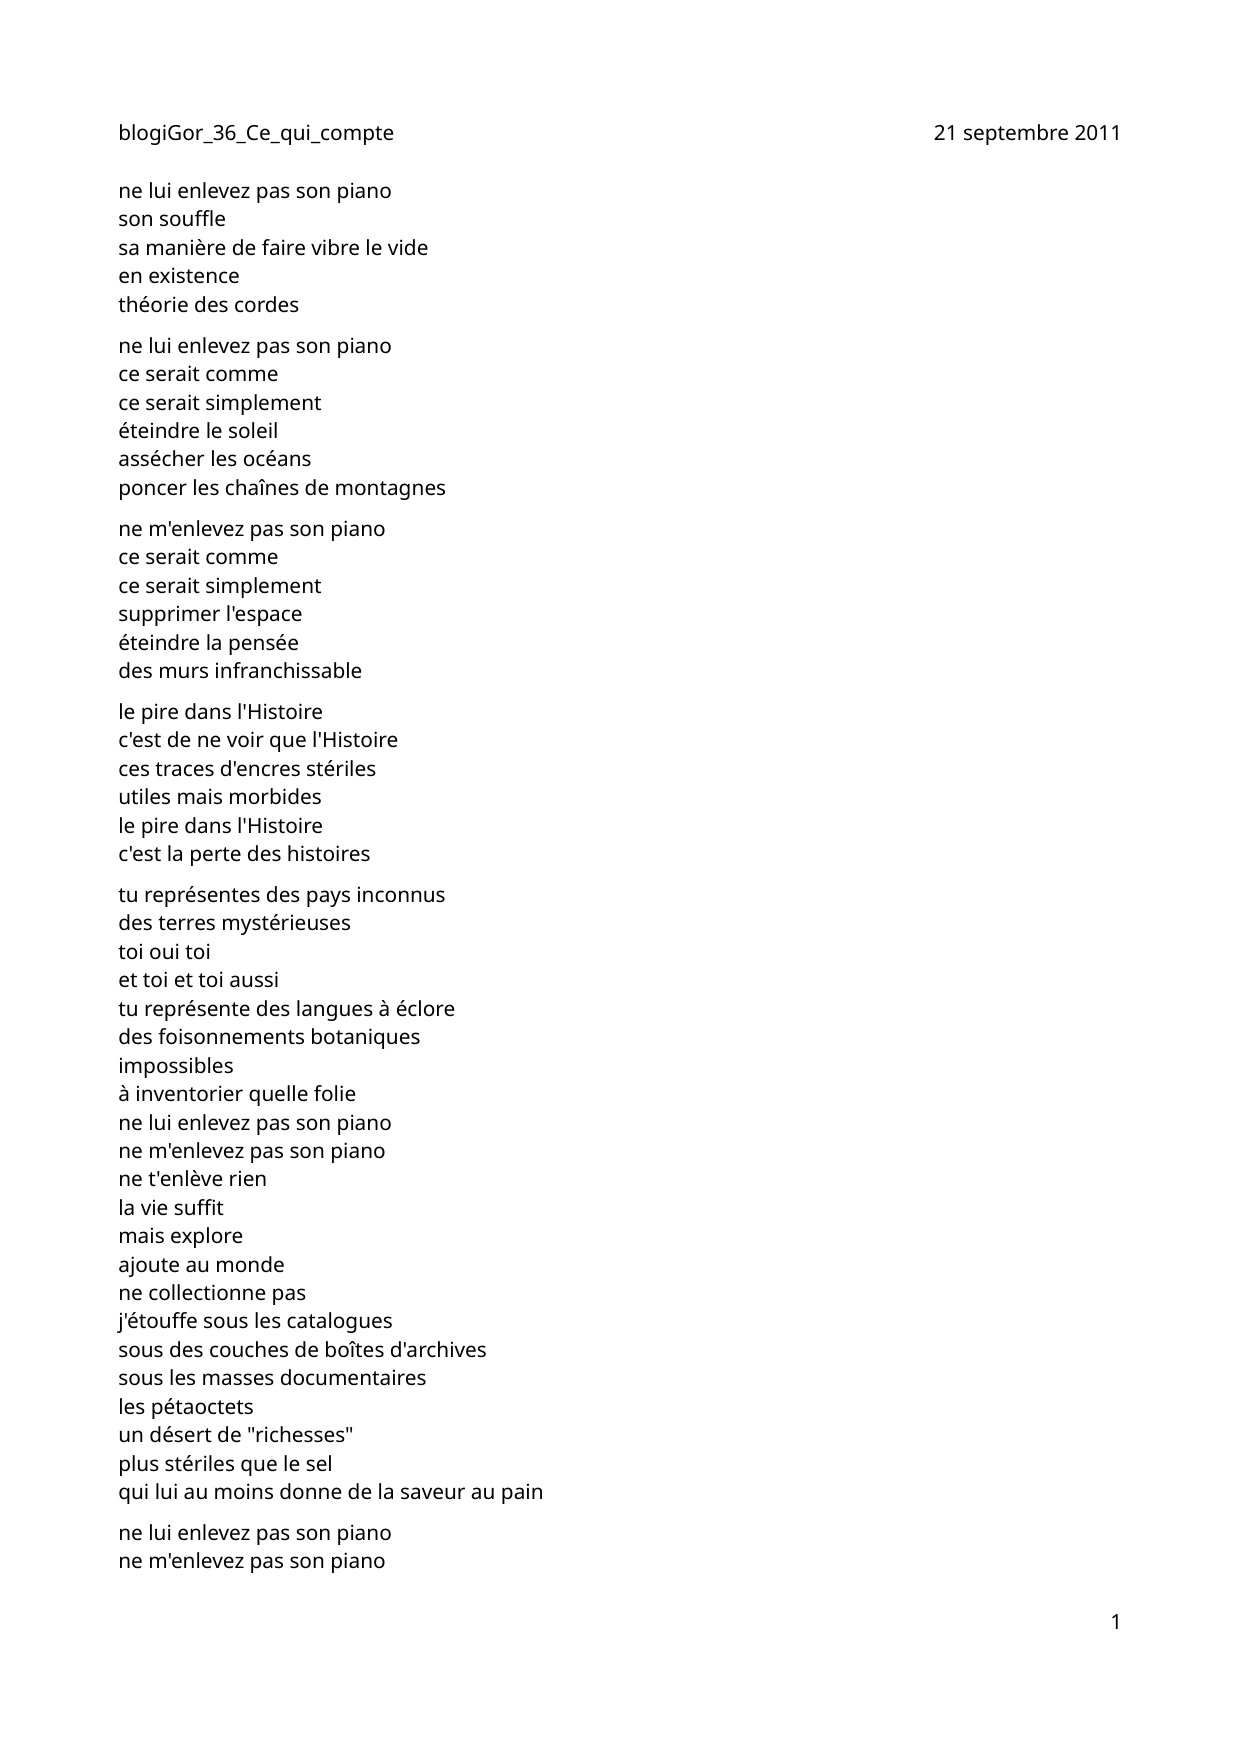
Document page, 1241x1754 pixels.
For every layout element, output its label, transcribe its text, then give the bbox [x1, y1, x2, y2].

text ne lui enlevez pas son piano ce serait comme ce serait simplement éteindre le soleil assécher les océans poncer les chaînes de montagnes [118, 331, 1122, 501]
text ne m'enlevez pas son piano ce serait comme ce serait simplement supprimer l'espace éteindre la pensée des murs infranchissable [118, 514, 1122, 684]
text le pire dans l'Histoire c'est de ne voir que l'Histoire ces traces d'encres stériles utiles mais morbides le pire dans l'Histoire c'est la perte des histoires [118, 697, 1122, 868]
text ne lui enlevez pas son piano son souffle sa manière de faire vibre le vide en existence théorie des cordes [118, 176, 1122, 318]
text ne lui enlevez pas son piano ne m'enlevez pas son piano [118, 1518, 1122, 1575]
text tu représentes des pays inconnus des terres mystérieuses toi oui toi et toi et toi aussi tu représente des langues à éclore des foisonnements botaniques impossibles à inventorier quelle folie ne lui enlevez pas son piano ne m'enlevez pas son piano ne t'enlève rien la vie suffit mais explore ajoute au monde ne collectionne pas j'étouffe sous les catalogues sous des couches de boîtes d'archives sous les masses documentaires les pétaoctets un désert de "richesses" plus stériles que le sel qui lui au moins donne de la saveur au pain [118, 880, 1122, 1506]
